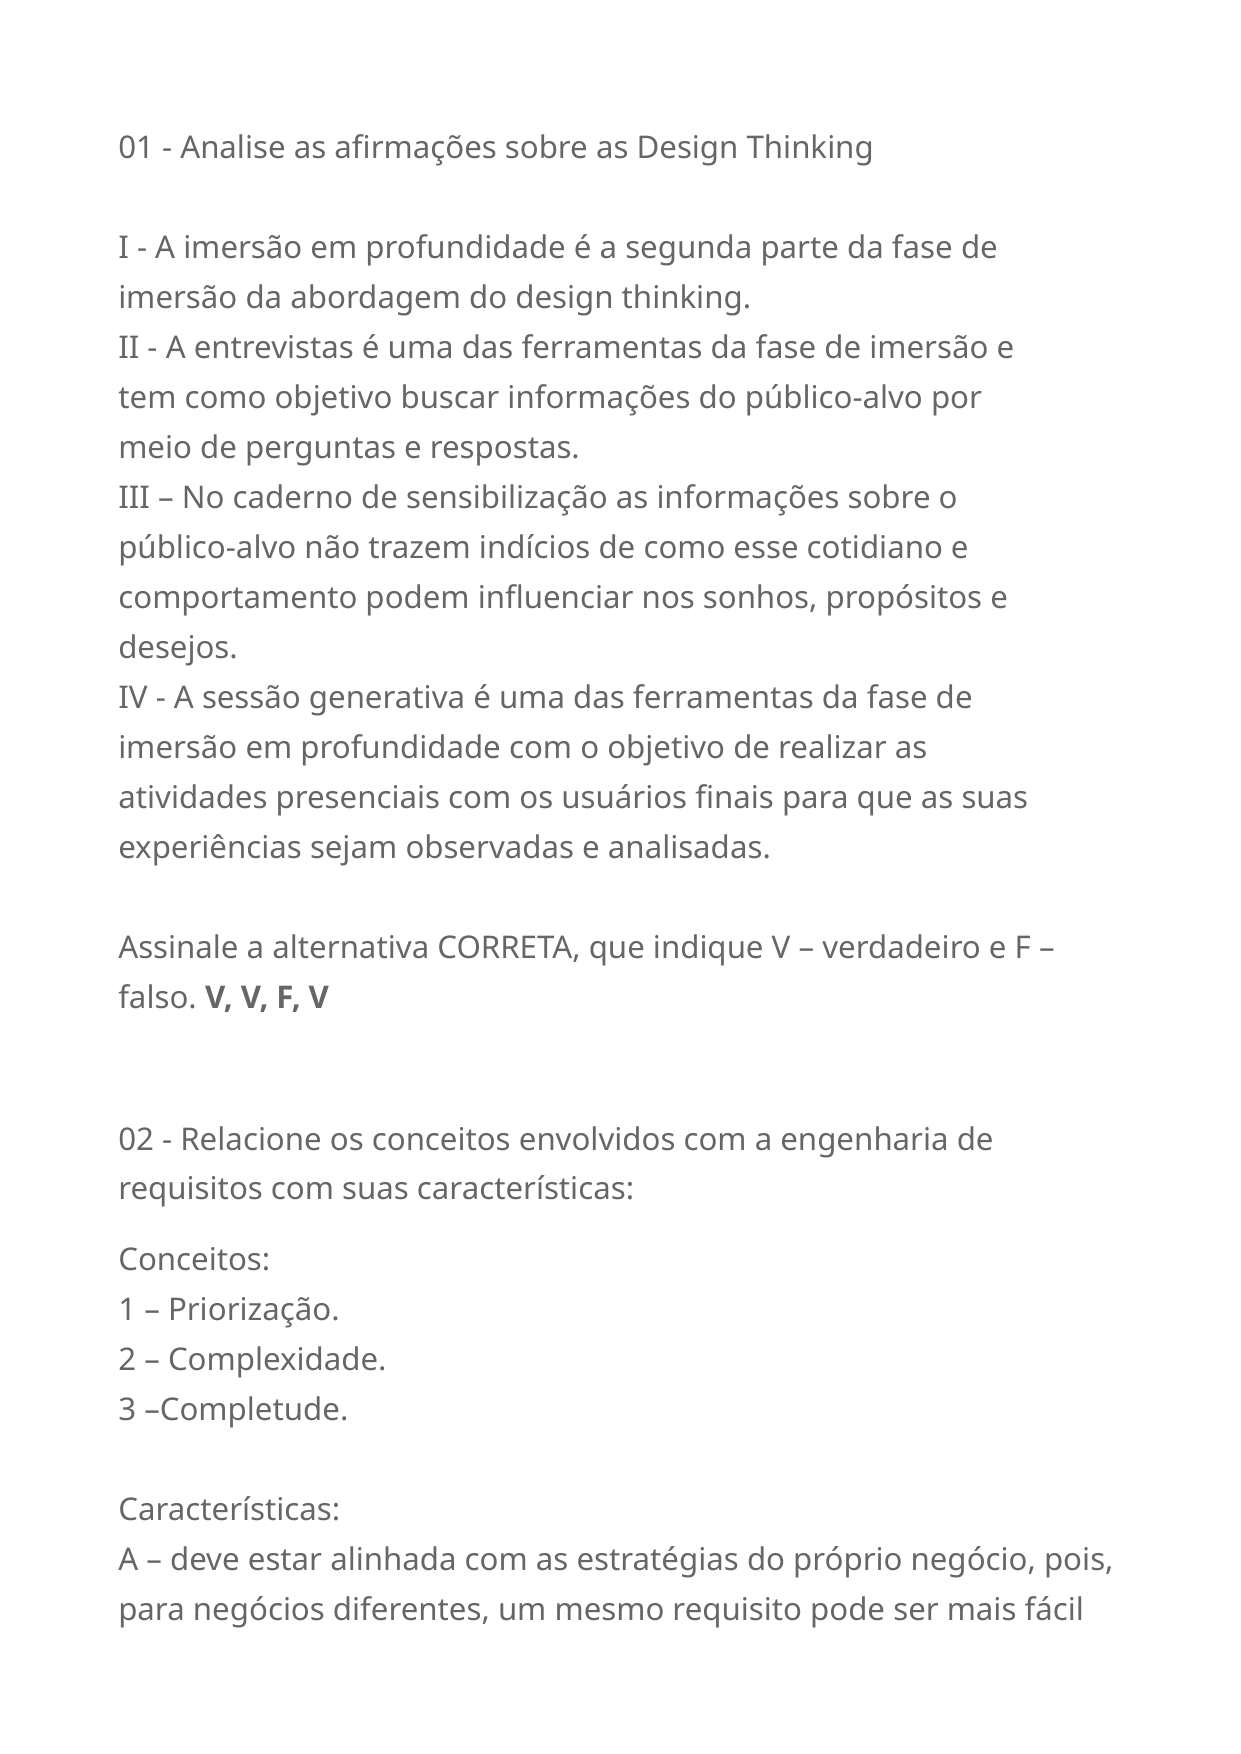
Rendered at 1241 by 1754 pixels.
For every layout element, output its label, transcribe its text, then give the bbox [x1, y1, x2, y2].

text I - A imersão em profundidade é a segunda parte da fase de imersão da abordagem do design thinking. II - A entrevistas é uma das ferramentas da fase de imersão e tem como objetivo buscar informações do público-alvo por meio de perguntas e respostas. III – No caderno de sensibilização as informações sobre o público-alvo não trazem indícios de como esse cotidiano e comportamento podem influenciar nos sonhos, propósitos e desejos. IV - A sessão generativa é uma das ferramentas da fase de imersão em profundidade com o objetivo de realizar as atividades presenciais com os usuários finais para que as suas experiências sejam observadas e analisadas. [118, 218, 1059, 868]
text 02 - Relacione os conceitos envolvidos com a engenharia de requisitos com suas características: [118, 1068, 1059, 1209]
text Conceitos: 1 – Priorização. 2 – Complexidade. 3 –Completude. [118, 1229, 1122, 1429]
text Características: A – deve estar alinhada com as estratégias do próprio negócio, pois, para negócios diferentes, um mesmo requisito pode ser mais fácil [118, 1479, 1122, 1629]
text 01 - Analise as afirmações sobre as Design Thinking [118, 118, 1059, 168]
text Assinale a alternativa CORRETA, que indique V – verdadeiro e F – falso. V, V, F, V [118, 918, 1059, 1018]
